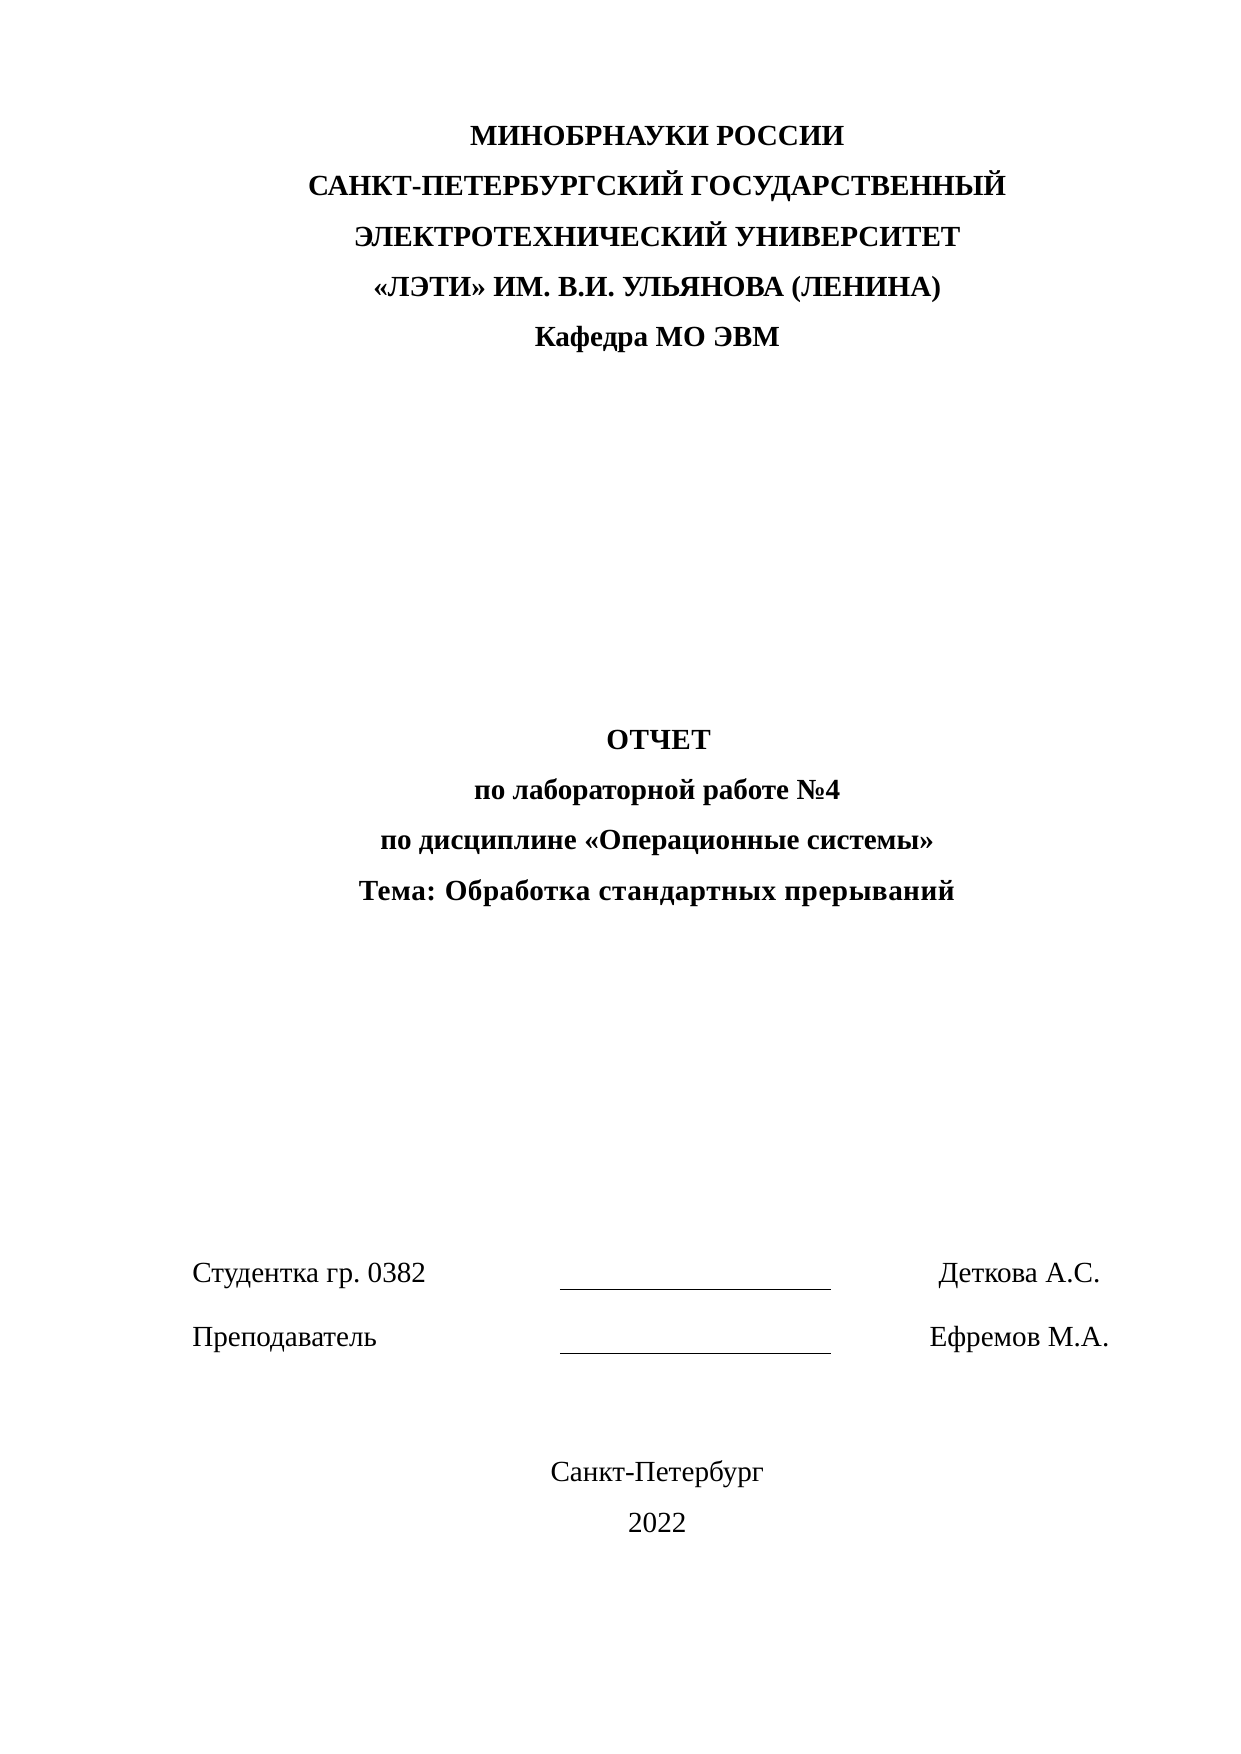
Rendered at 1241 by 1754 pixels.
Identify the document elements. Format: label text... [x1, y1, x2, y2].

table_header Студентка гр. 0382 [107, 1225, 560, 1289]
text Санкт-Петербургский государственный [118, 168, 1122, 202]
text по лабораторной работе №4 [118, 772, 1122, 806]
table_cell Ефремов М.А. [831, 1289, 1133, 1353]
text отчет [118, 722, 1122, 755]
text электротехнический университет [118, 219, 1122, 252]
table_header Деткова А.С. [831, 1225, 1133, 1289]
text Санкт-Петербург [118, 1454, 1122, 1488]
text Тема: Обработка стандартных прерываний [118, 873, 1122, 906]
table_header [560, 1225, 831, 1289]
text 2022 [118, 1505, 1122, 1538]
text Кафедра МО ЭВМ [118, 319, 1122, 353]
text «ЛЭТИ» им. В.И. Ульянова (Ленина) [118, 269, 1122, 303]
text МИНОБРНАУКИ РОССИИ [118, 118, 1122, 152]
table_cell [560, 1290, 831, 1353]
text по дисциплине «Операционные системы» [118, 822, 1122, 856]
table_cell Преподаватель [107, 1289, 560, 1353]
